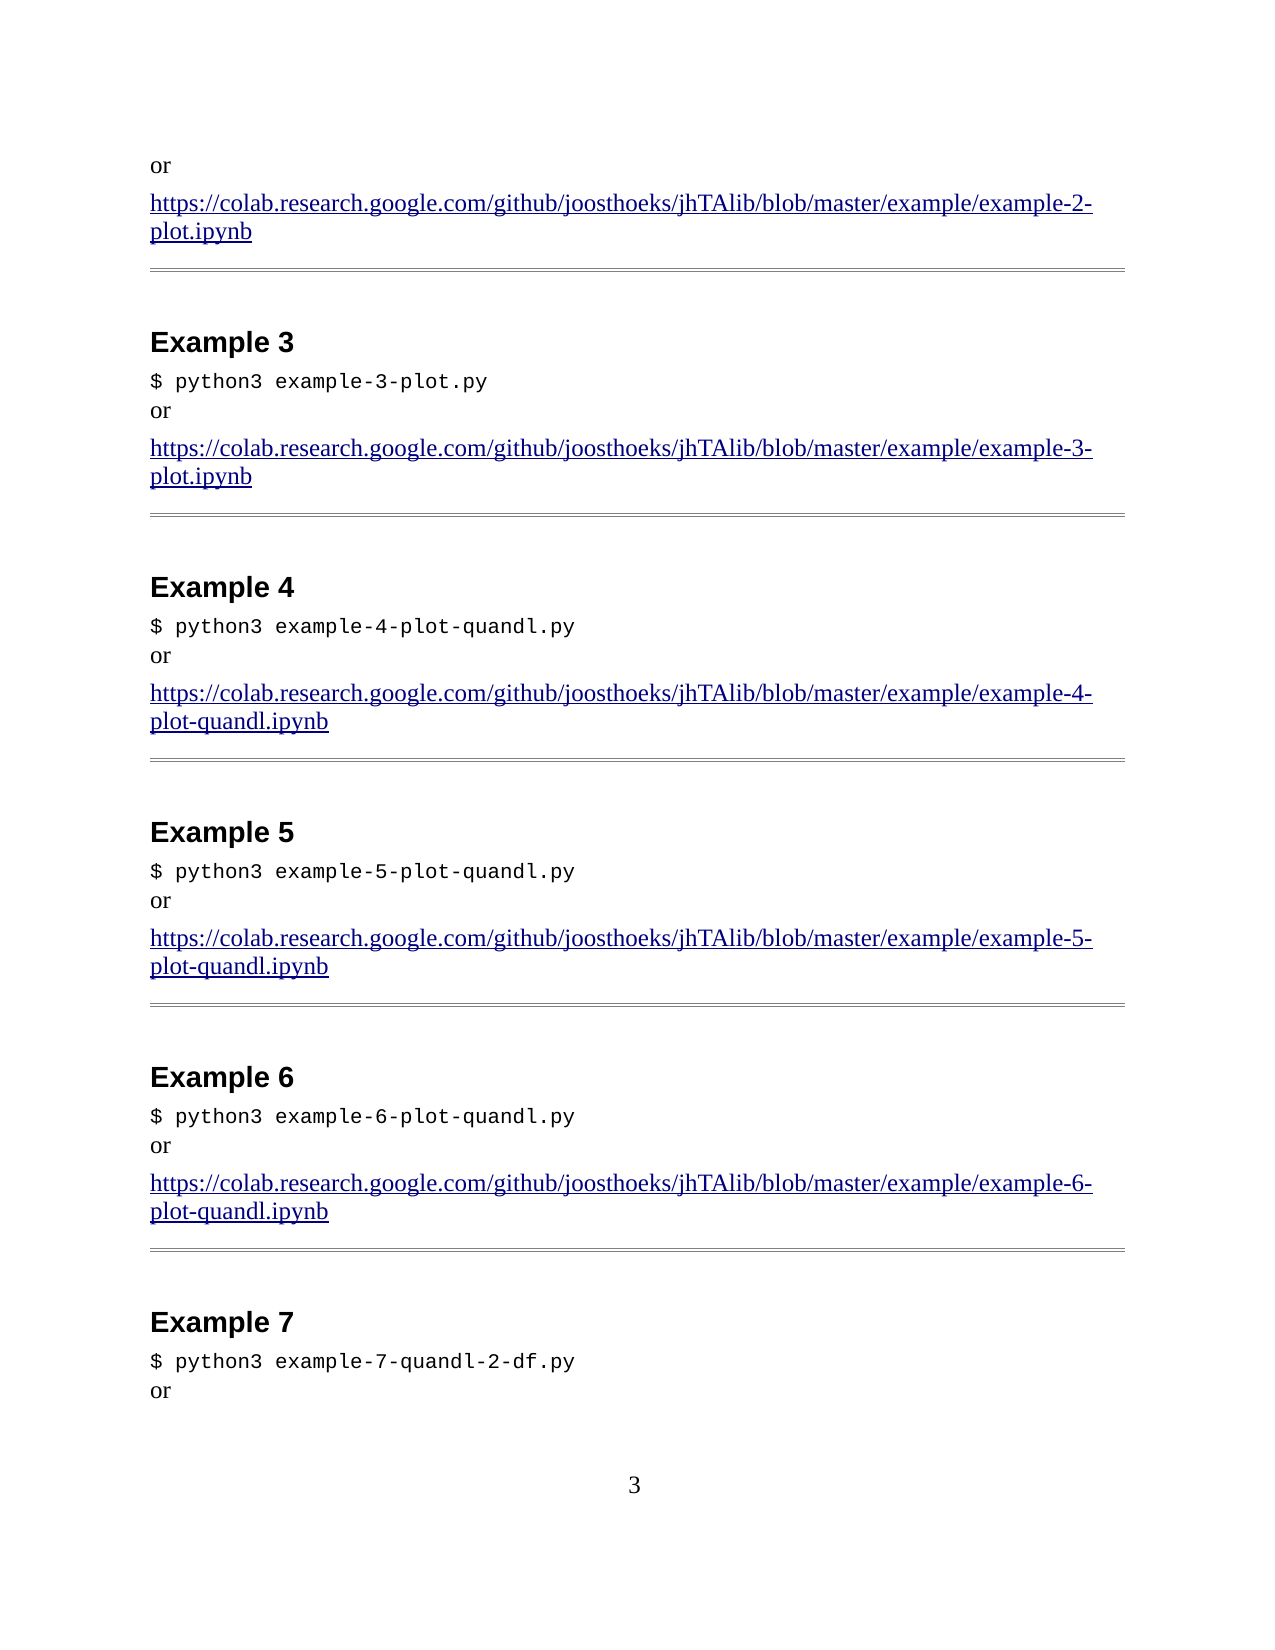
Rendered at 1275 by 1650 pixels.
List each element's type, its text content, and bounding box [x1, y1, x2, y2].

text $ python3 example-7-quandl-2-df.py [150, 1351, 1125, 1375]
text https://colab.research.google.com/github/joosthoeks/jhTAlib/blob/master/example/example-3-plot.ipynb [150, 433, 1125, 490]
text https://colab.research.google.com/github/joosthoeks/jhTAlib/blob/master/example/example-2-plot.ipynb [150, 188, 1125, 245]
text or [150, 395, 1125, 424]
text $ python3 example-4-plot-quandl.py [150, 616, 1125, 640]
text or [150, 885, 1125, 914]
text or [150, 1375, 1125, 1404]
text $ python3 example-3-plot.py [150, 371, 1125, 395]
subtitle Example 6 [150, 1060, 1125, 1094]
subtitle Example 7 [150, 1305, 1125, 1339]
text or [150, 1130, 1125, 1159]
text or [150, 640, 1125, 669]
subtitle Example 4 [150, 570, 1125, 604]
text or [150, 150, 1125, 179]
subtitle Example 3 [150, 325, 1125, 359]
text https://colab.research.google.com/github/joosthoeks/jhTAlib/blob/master/example/example-6-plot-quandl.ipynb [150, 1168, 1125, 1225]
subtitle Example 5 [150, 815, 1125, 849]
text https://colab.research.google.com/github/joosthoeks/jhTAlib/blob/master/example/example-5-plot-quandl.ipynb [150, 923, 1125, 980]
text https://colab.research.google.com/github/joosthoeks/jhTAlib/blob/master/example/example-4-plot-quandl.ipynb [150, 678, 1125, 735]
text $ python3 example-6-plot-quandl.py [150, 1106, 1125, 1130]
text $ python3 example-5-plot-quandl.py [150, 861, 1125, 885]
